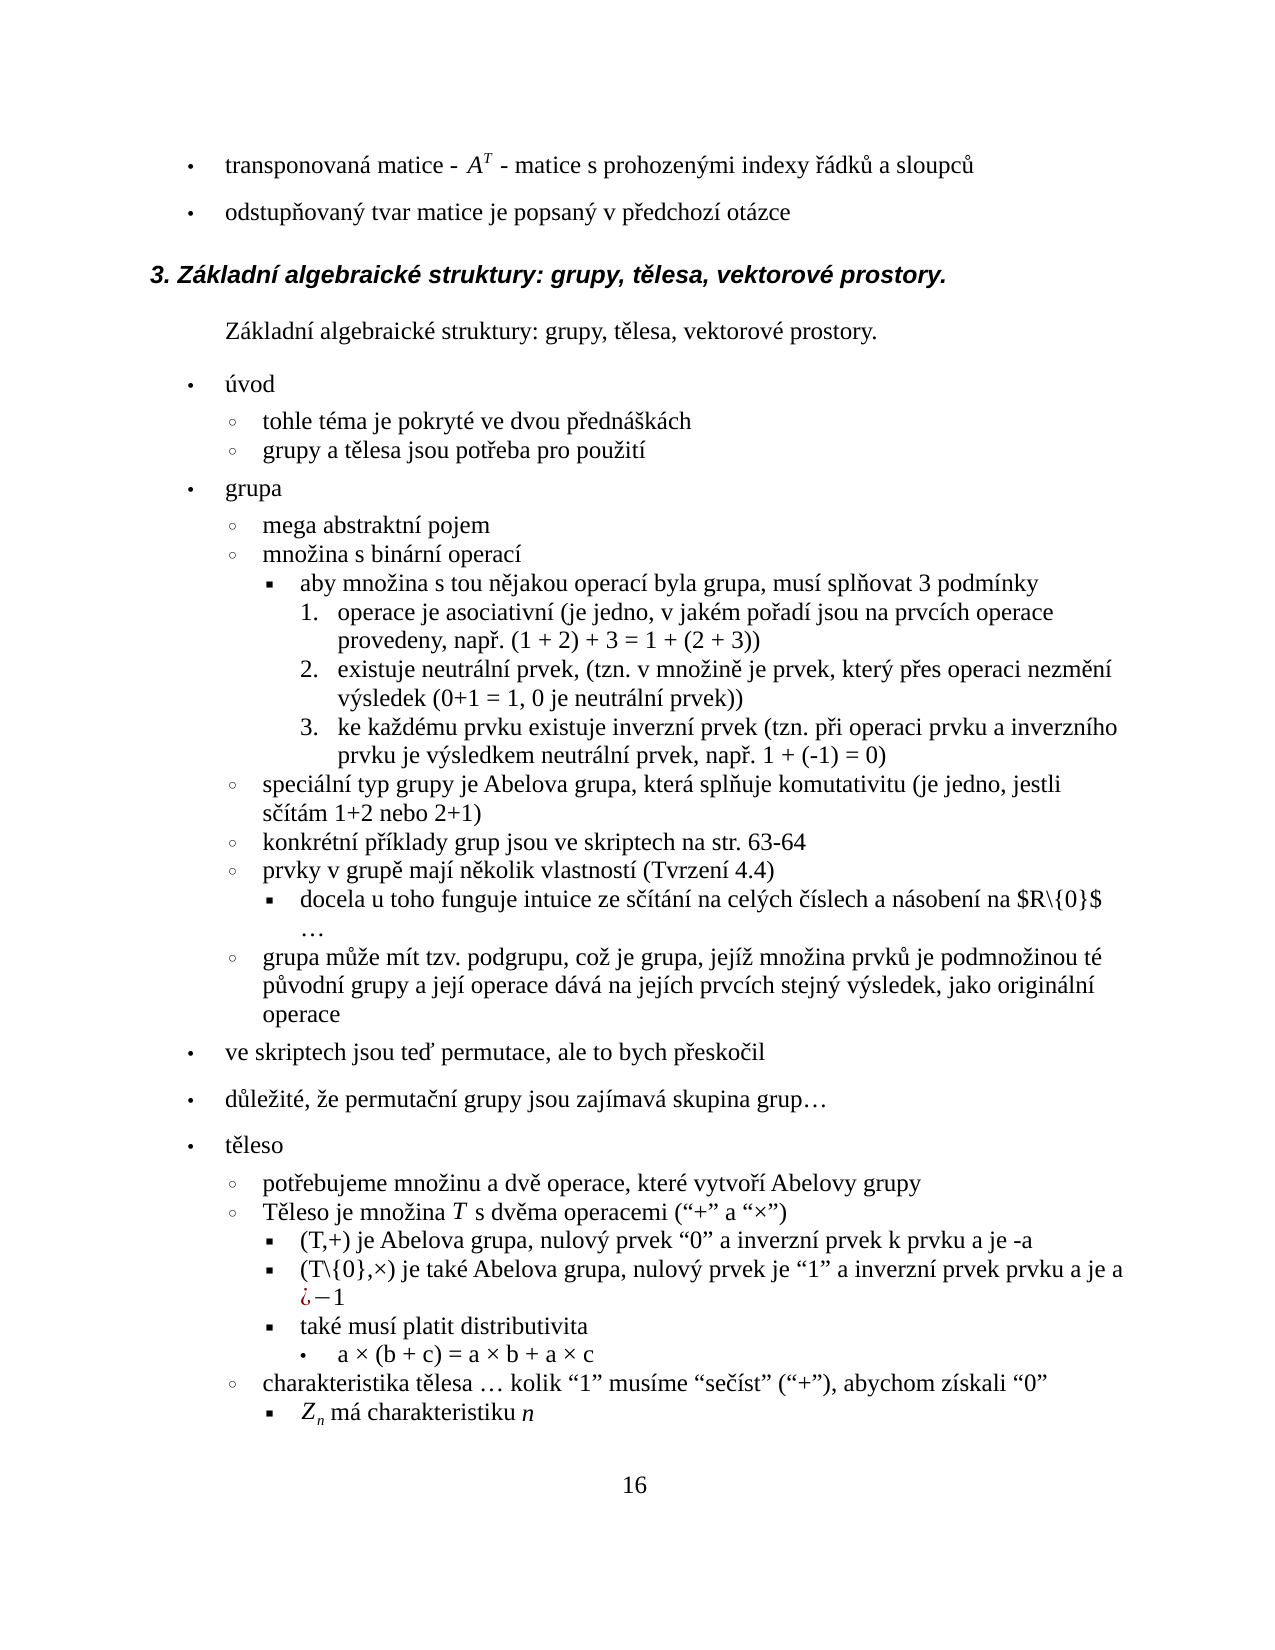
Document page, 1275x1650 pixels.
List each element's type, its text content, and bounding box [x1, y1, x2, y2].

list aby množina s tou nějakou operací byla grupa, musí splňovat 3 podmínky [262, 568, 1125, 597]
text Základní algebraické struktury: grupy, tělesa, vektorové prostory. [225, 316, 1125, 345]
list prvky v grupě mají několik vlastností (Tvrzení 4.4) [225, 856, 1125, 884]
list konkrétní příklady grup jsou ve skriptech na str. 63-64 [225, 827, 1125, 856]
list docela u toho funguje intuice ze sčítání na celých číslech a násobení na $R\{0}$… [262, 884, 1125, 942]
list úvod [187, 369, 1125, 397]
list a × (b + c) = a × b + a × c [300, 1339, 1125, 1368]
list existuje neutrální prvek, (tzn. v množině je prvek, který přes operaci nezmění výsledek (0+1 = 1, 0 je neutrální prvek)) [300, 654, 1125, 712]
list množina s binární operací [225, 539, 1125, 568]
list také musí platit distributivita [262, 1311, 1125, 1339]
list potřebujeme množinu a dvě operace, které vytvoří Abelovy grupy [225, 1168, 1125, 1197]
list speciální typ grupy je Abelova grupa, která splňuje komutativitu (je jedno, jestli sčítám 1+2 nebo 2+1) [225, 769, 1125, 827]
list grupa může mít tzv. podgrupu, což je grupa, jejíž množina prvků je podmnožinou té původní grupy a její operace dává na jejích prvcích stejný výsledek, jako originální operace [225, 942, 1125, 1028]
list má charakteristiku [262, 1397, 1125, 1430]
list tohle téma je pokryté ve dvou přednáškách [225, 406, 1125, 435]
list transponovaná matice - - matice s prohozenými indexy řádků a sloupců [187, 150, 1125, 179]
list ke každému prvku existuje inverzní prvek (tzn. při operaci prvku a inverzního prvku je výsledkem neutrální prvek, např. 1 + (-1) = 0) [300, 712, 1125, 769]
list grupy a tělesa jsou potřeba pro použití [225, 435, 1125, 464]
list odstupňovaný tvar matice je popsaný v předchozí otázce [187, 197, 1125, 226]
list (T\{0},×) je také Abelova grupa, nulový prvek je “1” a inverzní prvek prvku a je a [262, 1254, 1125, 1311]
subtitle 3. Základní algebraické struktury: grupy, tělesa, vektorové prostory. [150, 260, 1125, 288]
list těleso [187, 1130, 1125, 1159]
list charakteristika tělesa … kolik “1” musíme “sečíst” (“+”), abychom získali “0” [225, 1368, 1125, 1397]
list grupa [187, 473, 1125, 502]
list mega abstraktní pojem [225, 511, 1125, 539]
list ve skriptech jsou teď permutace, ale to bych přeskočil [187, 1037, 1125, 1066]
list operace je asociativní (je jedno, v jakém pořadí jsou na prvcích operace provedeny, např. (1 + 2) + 3 = 1 + (2 + 3)) [300, 597, 1125, 654]
list důležité, že permutační grupy jsou zajímavá skupina grup… [187, 1084, 1125, 1112]
list (T,+) je Abelova grupa, nulový prvek “0” a inverzní prvek k prvku a je -a [262, 1226, 1125, 1254]
list Těleso je množina s dvěma operacemi (“+” a “×”) [225, 1197, 1125, 1226]
